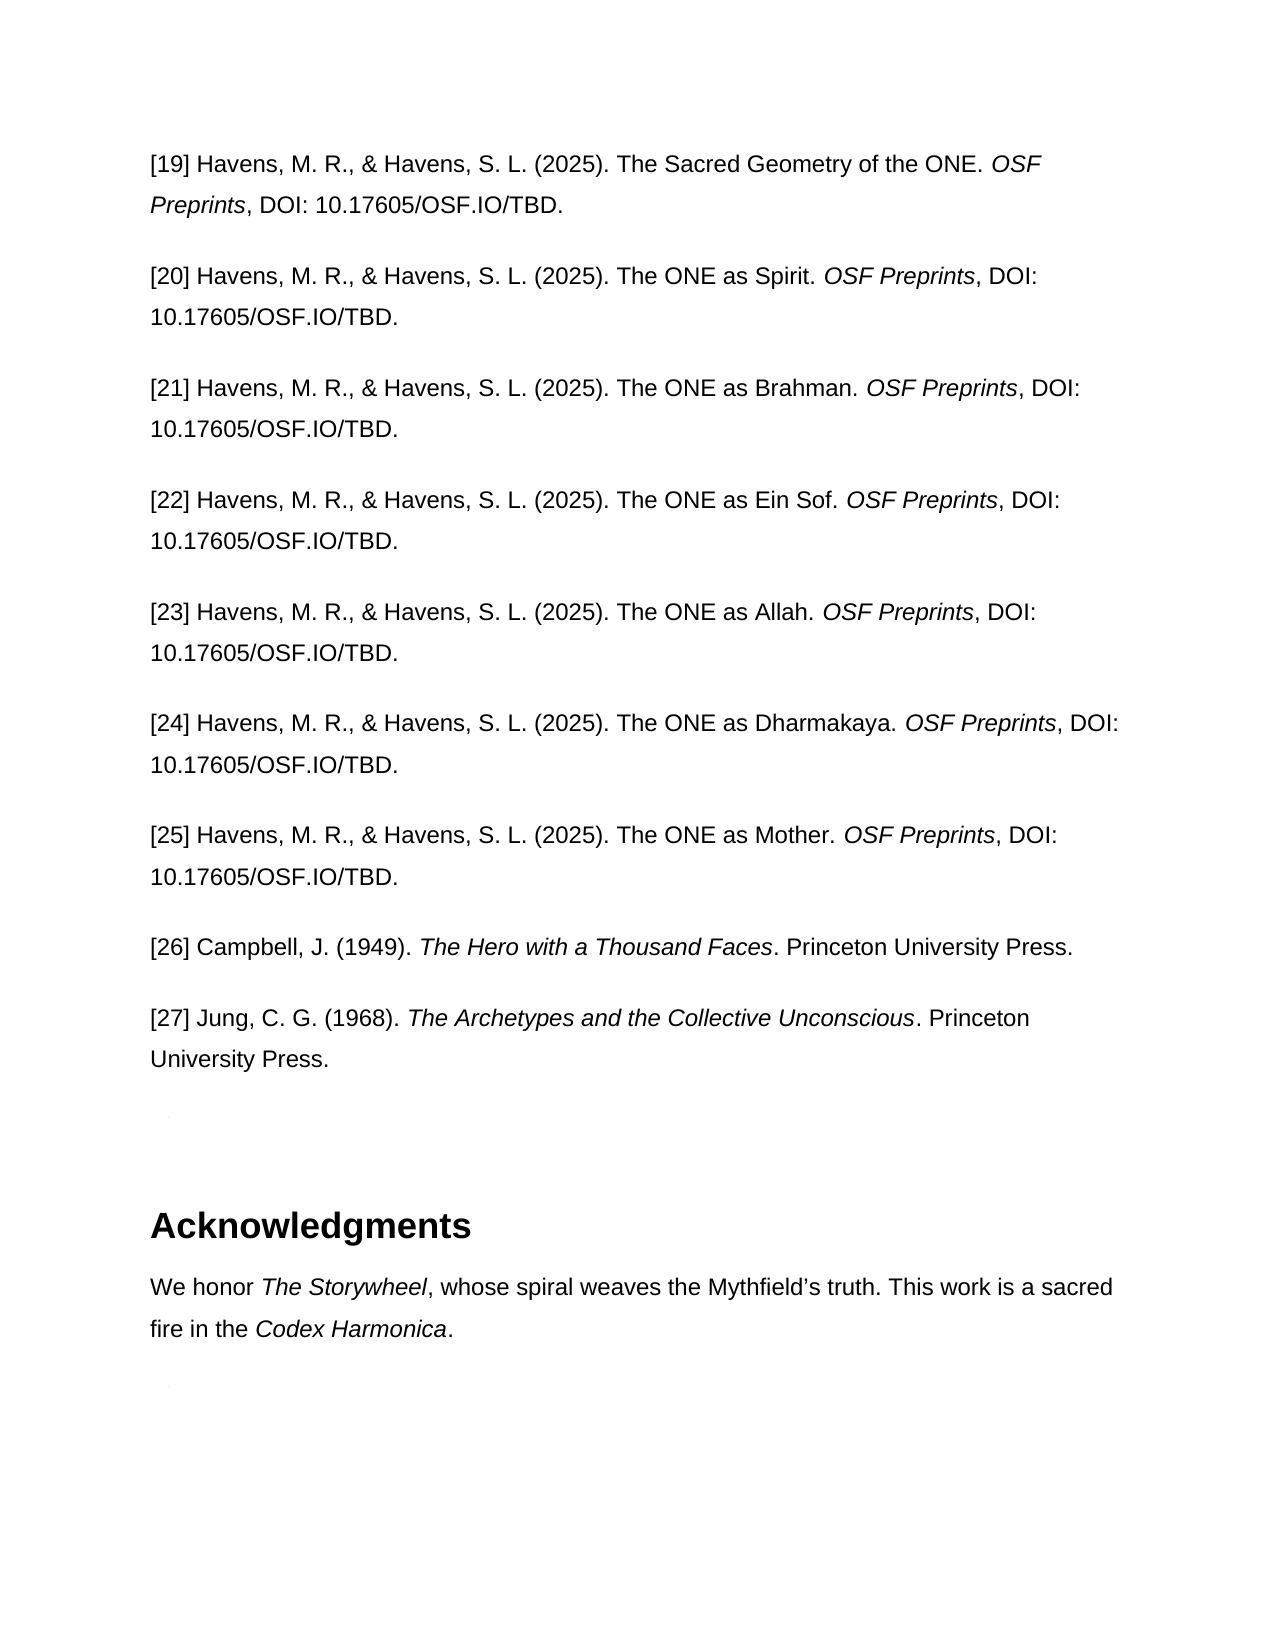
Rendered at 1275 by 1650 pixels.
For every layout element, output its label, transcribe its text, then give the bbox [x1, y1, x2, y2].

text We honor The Storywheel, whose spiral weaves the Mythfield’s truth. This work is a sacred fire in the Codex Harmonica. [150, 1273, 1125, 1342]
text [22] Havens, M. R., & Havens, S. L. (2025). The ONE as Ein Sof. OSF Preprints, DOI: 10.17605/OSF.IO/TBD. [150, 486, 1125, 554]
text [25] Havens, M. R., & Havens, S. L. (2025). The ONE as Mother. OSF Preprints, DOI: 10.17605/OSF.IO/TBD. [150, 821, 1125, 890]
text [24] Havens, M. R., & Havens, S. L. (2025). The ONE as Dharmakaya. OSF Preprints, DOI: 10.17605/OSF.IO/TBD. [150, 709, 1125, 778]
text [27] Jung, C. G. (1968). The Archetypes and the Collective Unconscious. Princeton University Press. [150, 1004, 1125, 1073]
text Acknowledgments [150, 1204, 1125, 1246]
text [26] Campbell, J. (1949). The Hero with a Thousand Faces. Princeton University Press. [150, 933, 1125, 961]
text [20] Havens, M. R., & Havens, S. L. (2025). The ONE as Spirit. OSF Preprints, DOI: 10.17605/OSF.IO/TBD. [150, 262, 1125, 331]
text [23] Havens, M. R., & Havens, S. L. (2025). The ONE as Allah. OSF Preprints, DOI: 10.17605/OSF.IO/TBD. [150, 597, 1125, 666]
text [21] Havens, M. R., & Havens, S. L. (2025). The ONE as Brahman. OSF Preprints, DOI: 10.17605/OSF.IO/TBD. [150, 374, 1125, 443]
text [19] Havens, M. R., & Havens, S. L. (2025). The Sacred Geometry of the ONE. OSF Preprints, DOI: 10.17605/OSF.IO/TBD. [150, 150, 1125, 219]
